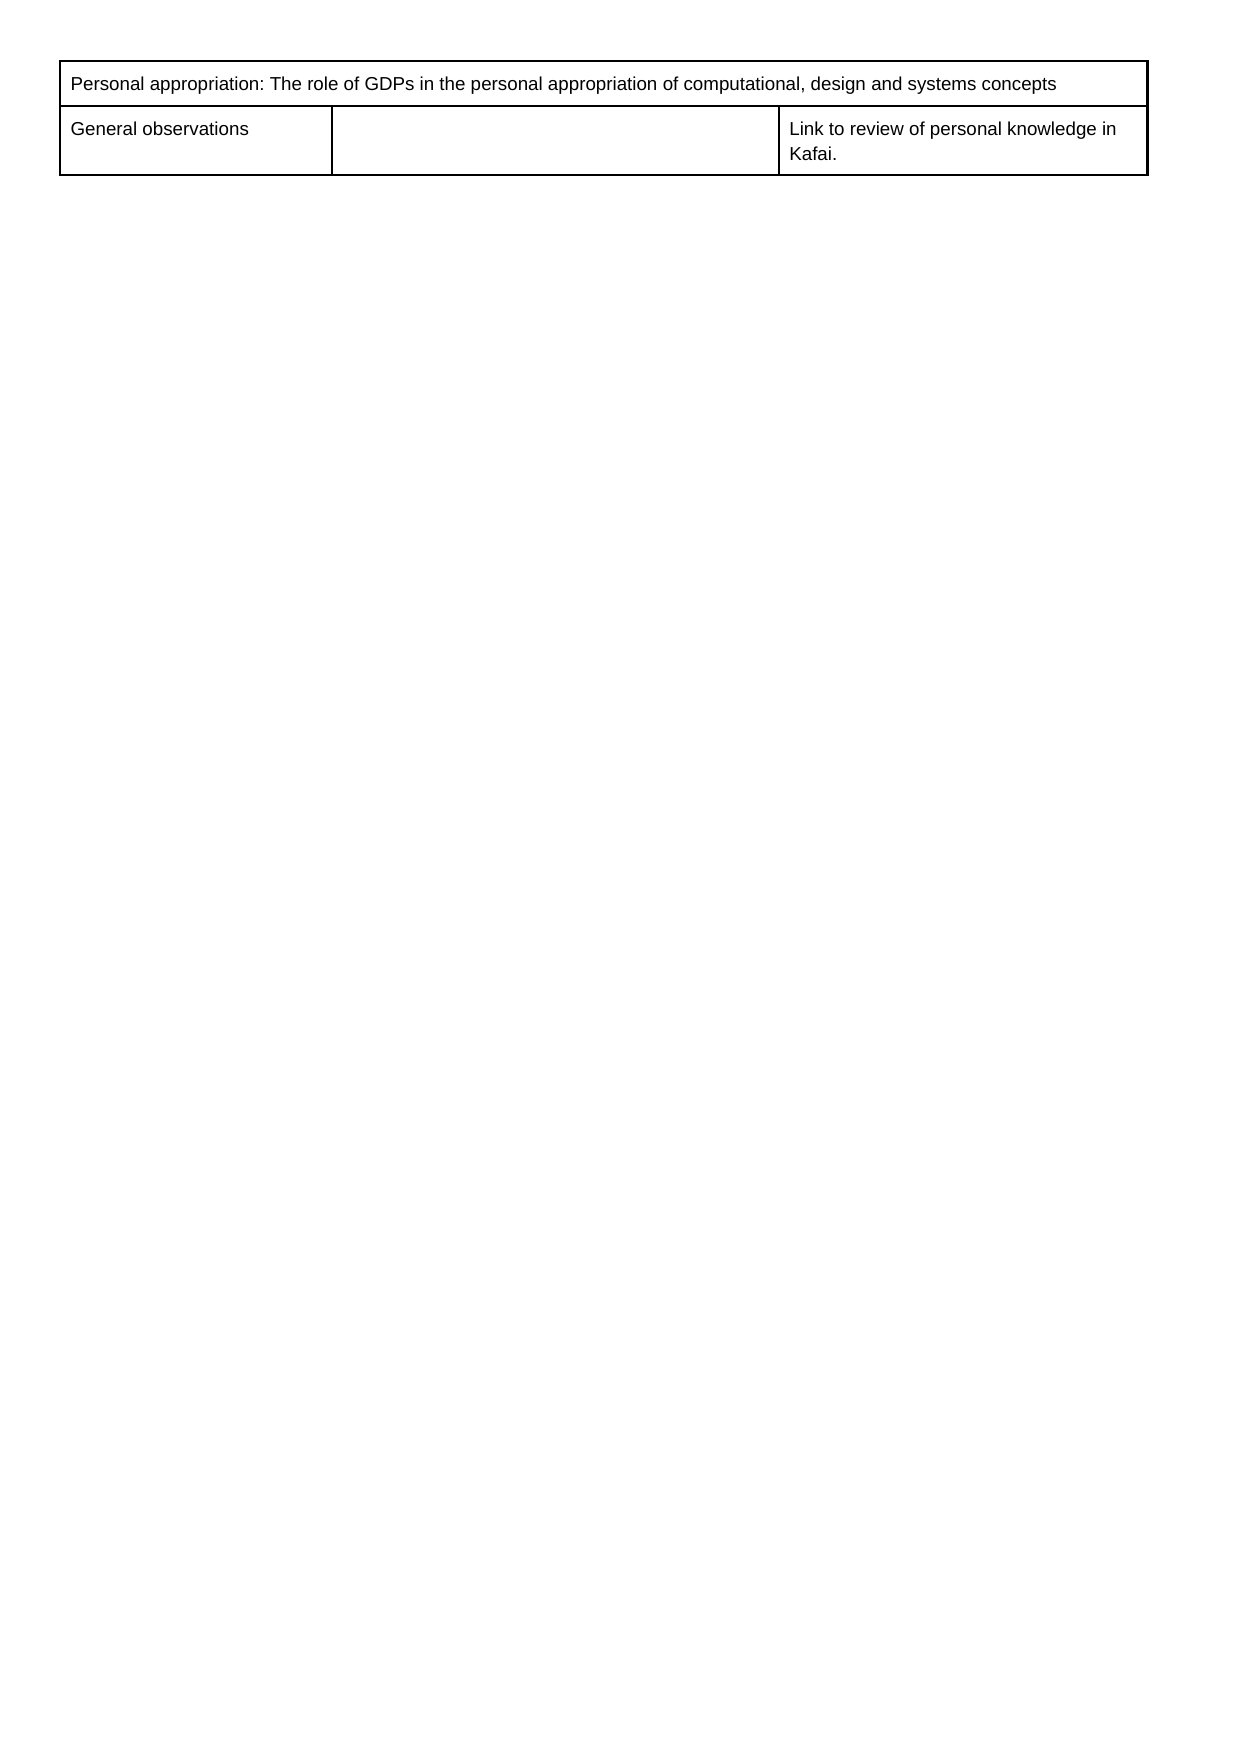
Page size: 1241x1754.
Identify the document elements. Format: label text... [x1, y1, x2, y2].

table_cell [333, 107, 778, 174]
table_cell Link to review of personal knowledge in Kafai. [780, 107, 1146, 174]
table_cell Personal appropriation: The role of GDPs in the personal appropriation of computational, design and systems concepts [61, 62, 1146, 105]
table_cell General observations [61, 107, 331, 174]
